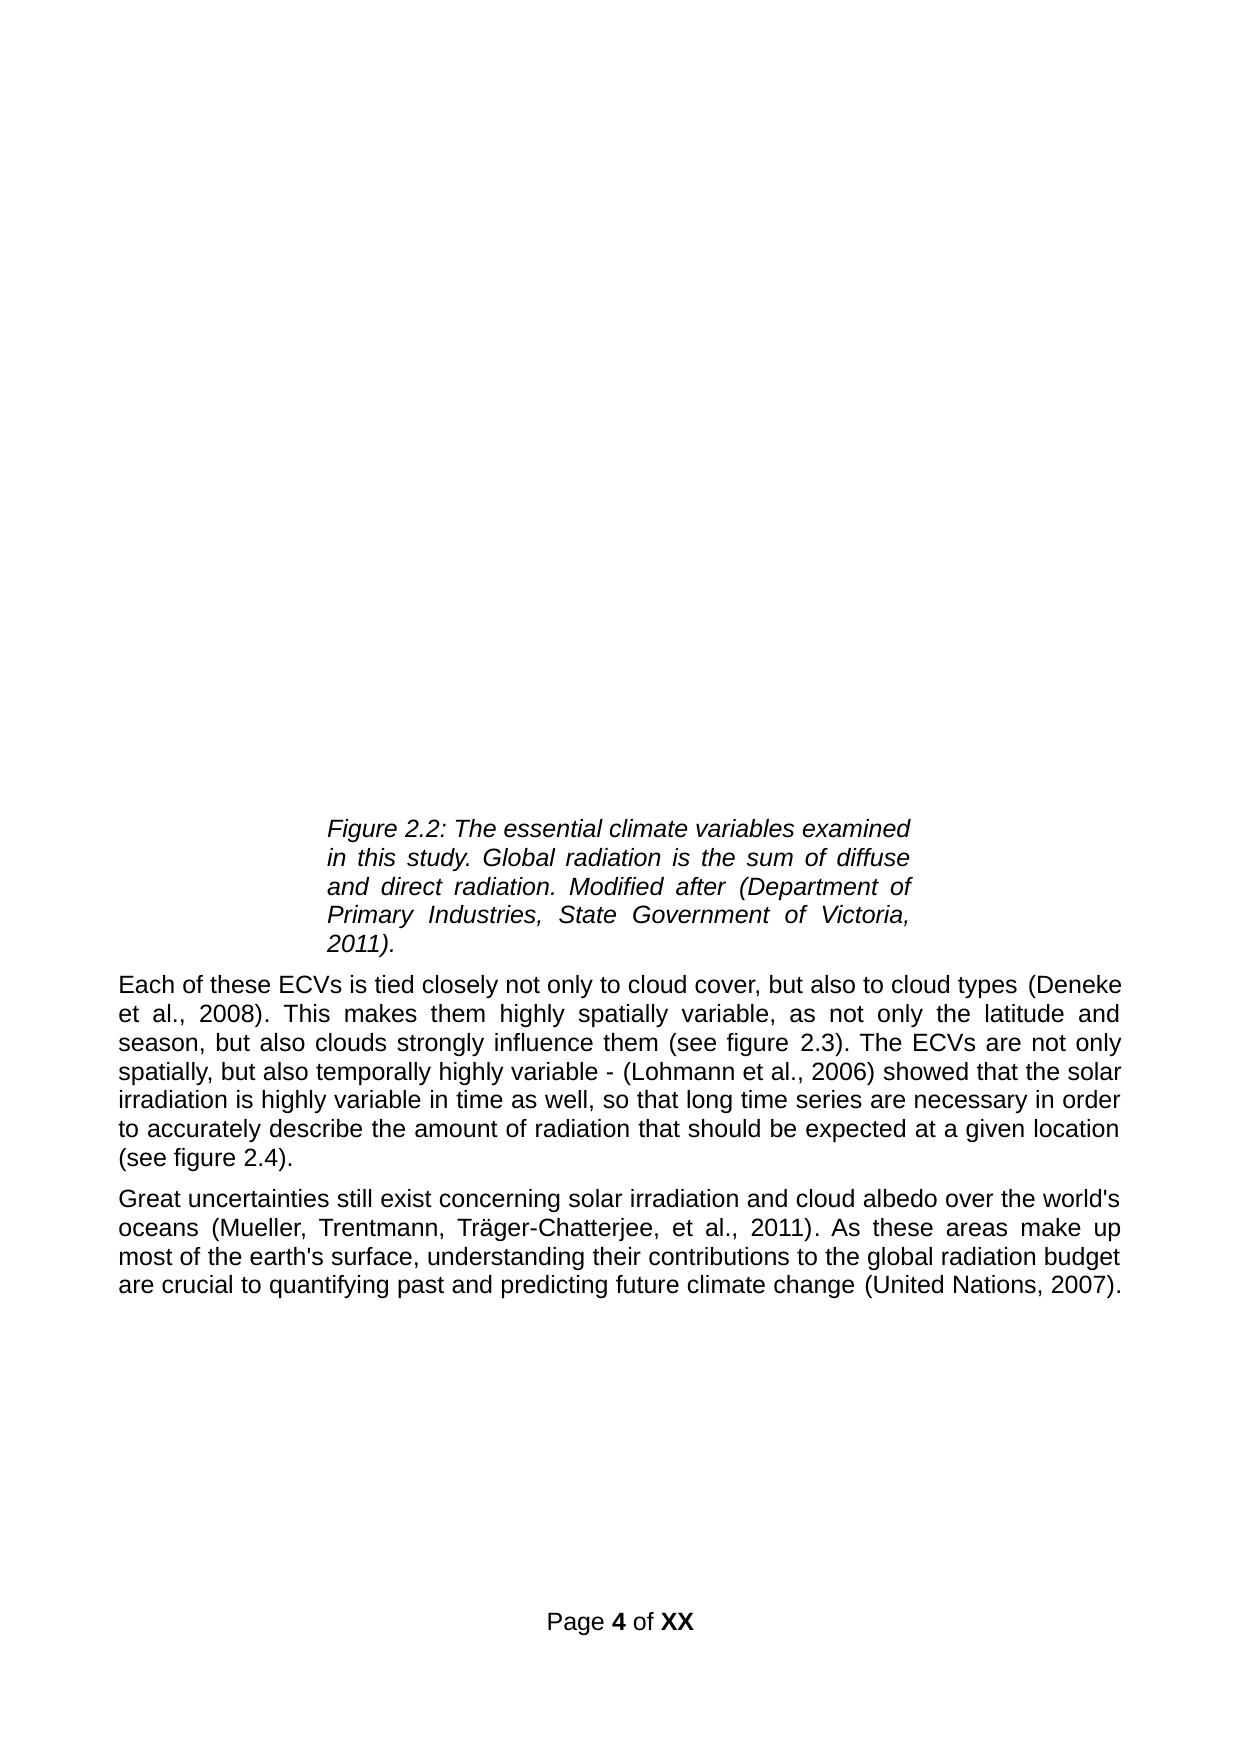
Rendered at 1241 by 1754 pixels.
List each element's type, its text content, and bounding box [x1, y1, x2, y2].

text Great uncertainties still exist concerning solar irradiation and cloud albedo over the world's oceans (Mueller, Trentmann, Träger-Chatterjee, et al., 2011). As these areas make up most of the earth's surface, understanding their contributions to the global radiation budget are crucial to quantifying past and predicting future climate change (United Nations, 2007). [118, 1184, 1122, 1299]
text Figure 2.2: The essential climate variables examined in this study. Global radiation is the sum of diffuse and direct radiation. Modified after (Department of Primary Industries, State Government of Victoria, 2011). [327, 131, 913, 958]
text Each of these ECVs is tied closely not only to cloud cover, but also to cloud types (Deneke et al., 2008). This makes them highly spatially variable, as not only the latitude and season, but also clouds strongly influence them (see figure 2.3). The ECVs are not only spatially, but also temporally highly variable - (Lohmann et al., 2006) showed that the solar irradiation is highly variable in time as well, so that long time series are necessary in order to accurately describe the amount of radiation that should be expected at a given location (see figure 2.4). [118, 970, 1122, 1172]
